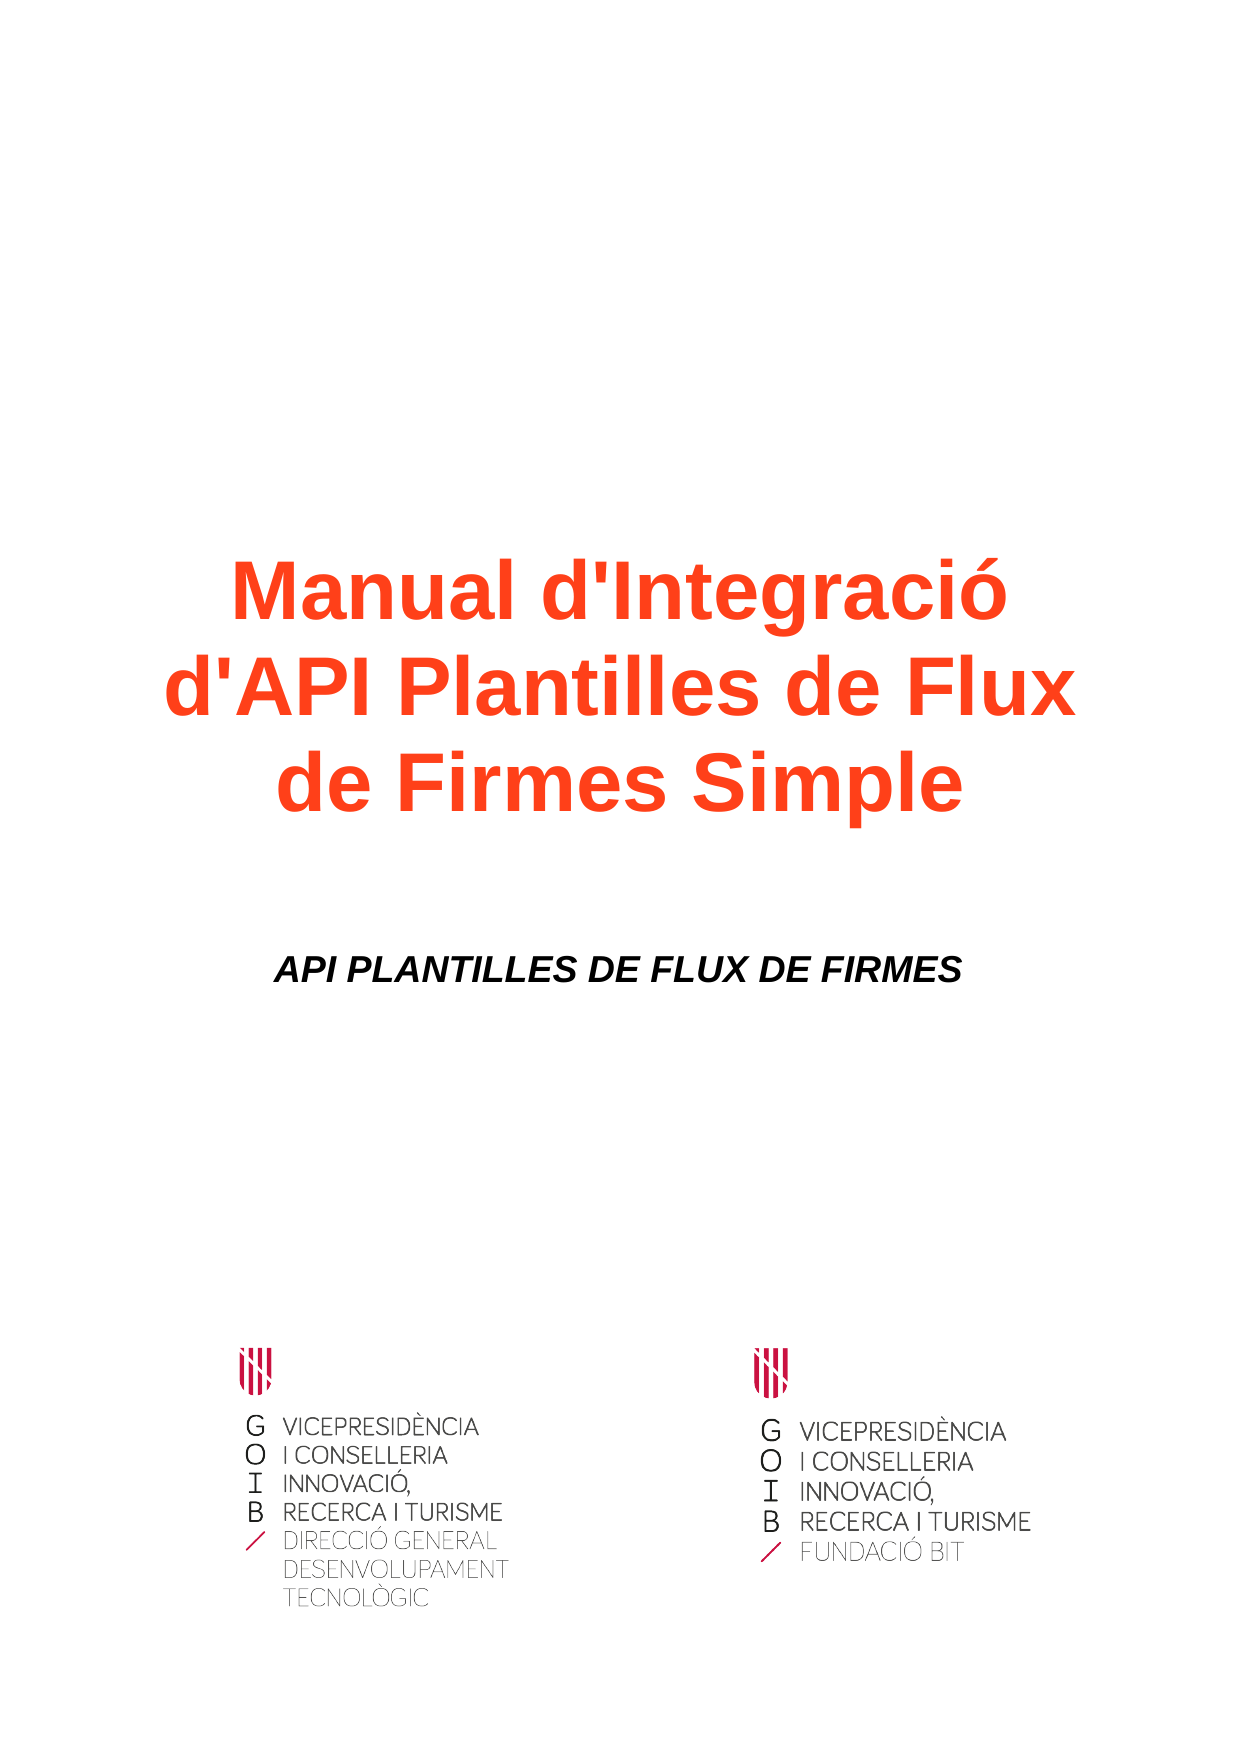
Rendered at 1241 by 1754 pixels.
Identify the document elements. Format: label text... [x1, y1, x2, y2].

table_header [118, 1334, 632, 1621]
table_header [664, 1334, 1122, 1621]
title Manual d'Integració d'API Plantilles de Flux de Firmes Simple [118, 542, 1122, 829]
subtitle API PLANTILLES DE FLUX DE FIRMES [118, 947, 1122, 990]
table_header [633, 1334, 663, 1621]
picture [228, 1339, 521, 1615]
picture [742, 1339, 1044, 1571]
